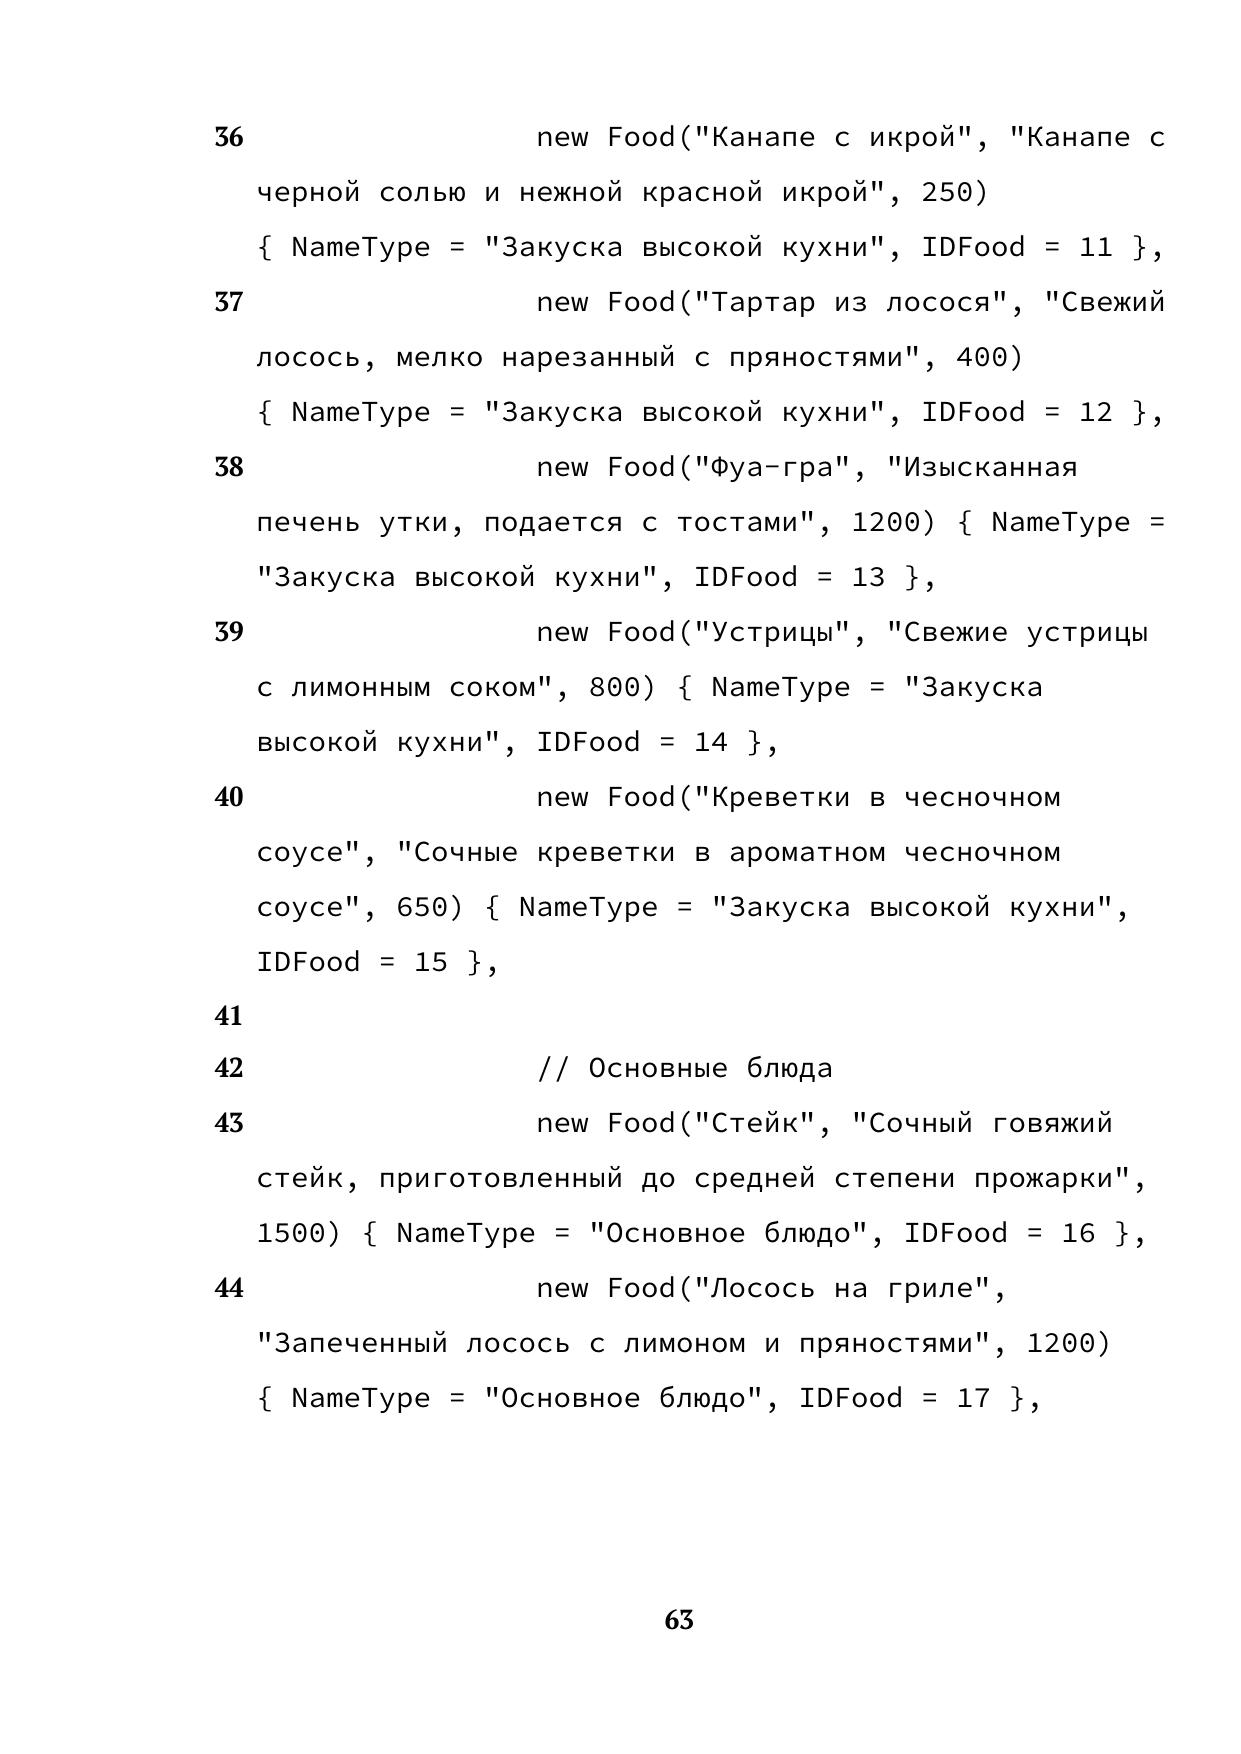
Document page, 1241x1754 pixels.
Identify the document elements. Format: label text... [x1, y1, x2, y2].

list new Food("Устрицы", "Свежие устрицы с лимонным соком", 800) { NameType = "Закуска высокой кухни", IDFood = 14 }, [214, 613, 1181, 760]
list new Food("Канапе с икрой", "Канапе с черной солью и нежной красной икрой", 250) { NameType = "Закуска высокой кухни", IDFood = 11 }, [214, 118, 1181, 265]
list new Food("Тартар из лосося", "Свежий лосось, мелко нарезанный с пряностями", 400) { NameType = "Закуска высокой кухни", IDFood = 12 }, [214, 283, 1181, 430]
list new Food("Стейк", "Сочный говяжий стейк, приготовленный до средней степени прожарки", 1500) { NameType = "Основное блюдо", IDFood = 16 }, [214, 1103, 1181, 1250]
list new Food("Фуа-гра", "Изысканная печень утки, подается с тостами", 1200) { NameType = "Закуска высокой кухни", IDFood = 13 }, [214, 448, 1181, 595]
list // Основные блюда [214, 1048, 1181, 1085]
list new Food("Креветки в чесночном соусе", "Сочные креветки в ароматном чесночном соусе", 650) { NameType = "Закуска высокой кухни", IDFood = 15 }, [214, 778, 1181, 980]
list new Food("Лосось на гриле", "Запеченный лосось с лимоном и пряностями", 1200) { NameType = "Основное блюдо", IDFood = 17 }, [214, 1268, 1181, 1415]
